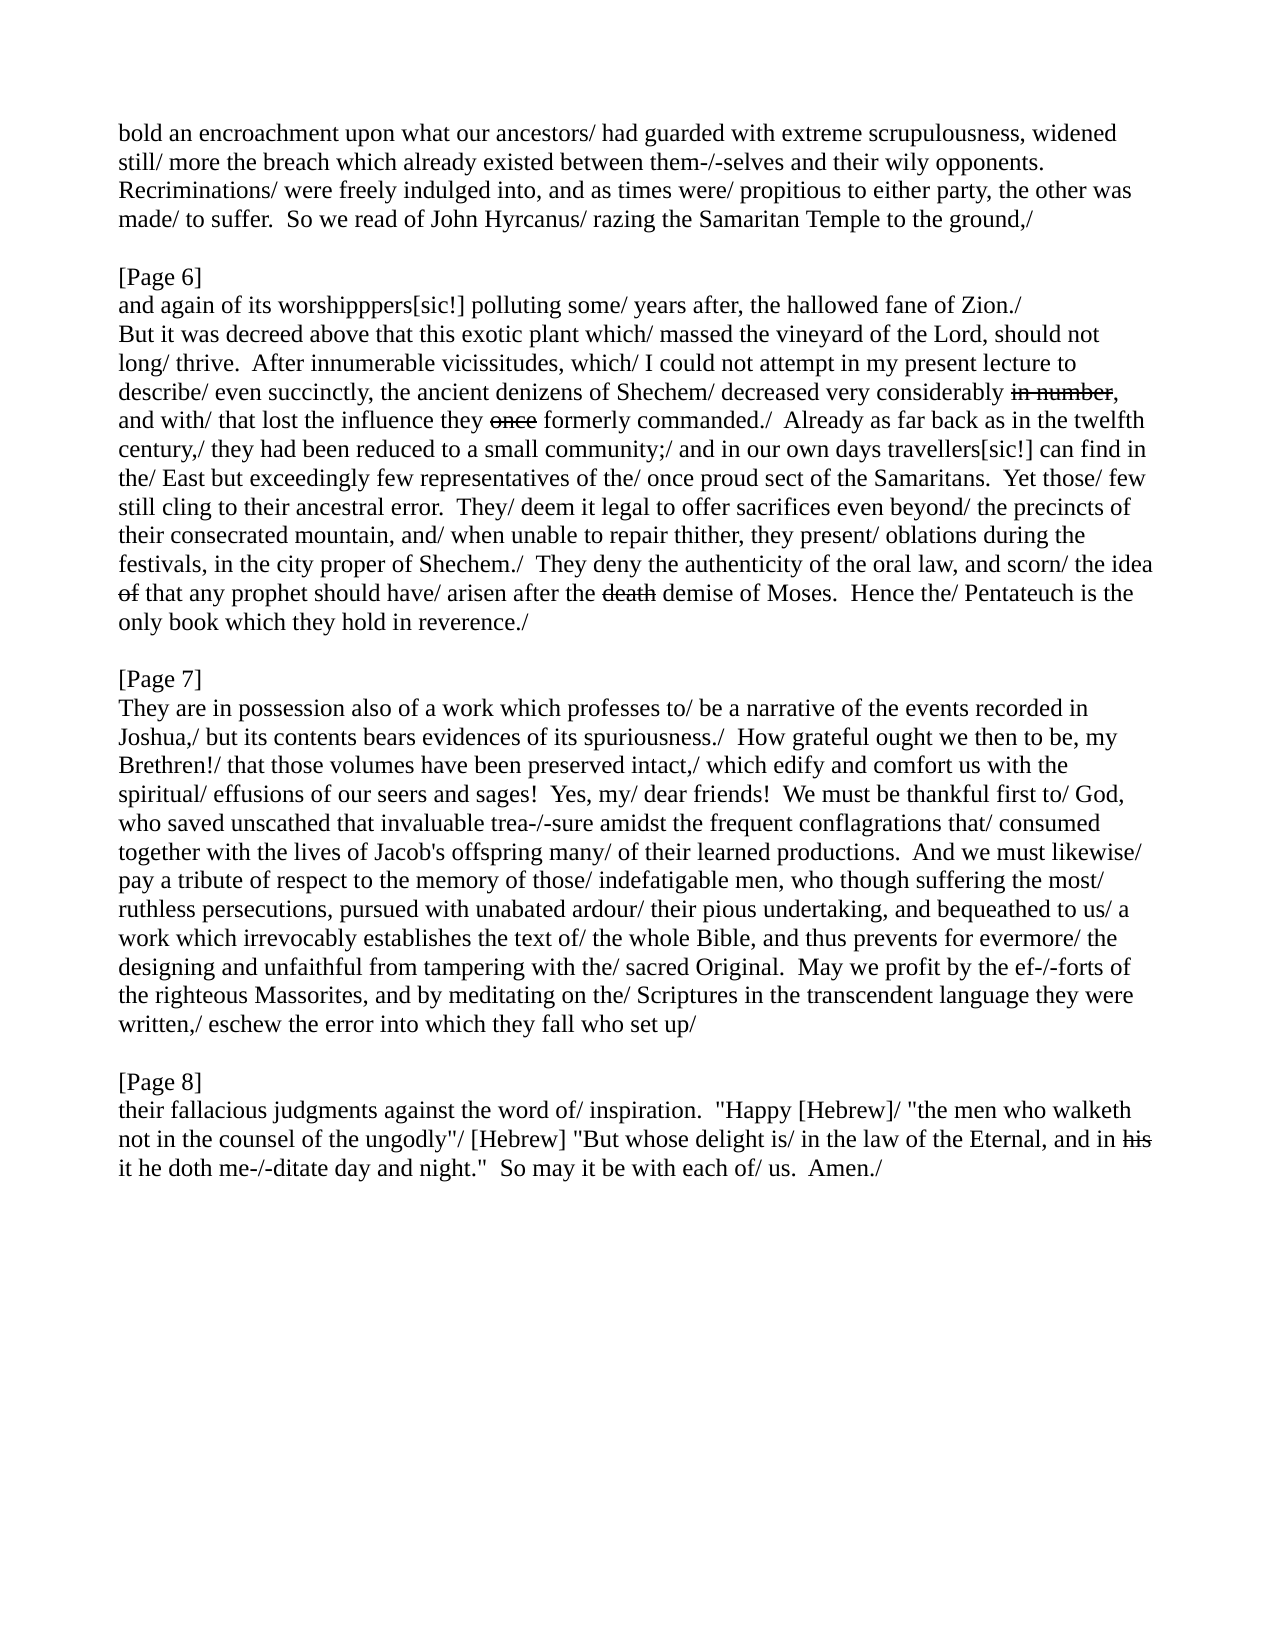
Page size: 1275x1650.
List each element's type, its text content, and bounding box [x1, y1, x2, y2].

text [Page 7] [118, 664, 1157, 693]
text their fallacious judgments against the word of/ inspiration. "Happy [Hebrew]/ "the men who walketh not in the counsel of the ungodly"/ [Hebrew] "But whose delight is/ in the law of the Eternal, and in his it he doth me-/-ditate day and night." So may it be with each of/ us. Amen./ [118, 1096, 1157, 1182]
text and again of its worshipppers[sic!] polluting some/ years after, the hallowed fane of Zion./ [118, 291, 1157, 319]
text [Page 6] [118, 262, 1157, 291]
text [Page 8] [118, 1067, 1157, 1096]
text They are in possession also of a work which professes to/ be a narrative of the events recorded in Joshua,/ but its contents bears evidences of its spuriousness./ How grateful ought we then to be, my Brethren!/ that those volumes have been preserved intact,/ which edify and comfort us with the spiritual/ effusions of our seers and sages! Yes, my/ dear friends! We must be thankful first to/ God, who saved unscathed that invaluable trea-/-sure amidst the frequent conflagrations that/ consumed together with the lives of Jacob's offspring many/ of their learned productions. And we must likewise/ pay a tribute of respect to the memory of those/ indefatigable men, who though suffering the most/ ruthless persecutions, pursued with unabated ardour/ their pious undertaking, and bequeathed to us/ a work which irrevocably establishes the text of/ the whole Bible, and thus prevents for evermore/ the designing and unfaithful from tampering with the/ sacred Original. May we profit by the ef-/-forts of the righteous Massorites, and by meditating on the/ Scriptures in the transcendent language they were written,/ eschew the error into which they fall who set up/ [118, 693, 1157, 1038]
text bold an encroachment upon what our ancestors/ had guarded with extreme scrupulousness, widened still/ more the breach which already existed between them-/-selves and their wily opponents. Recriminations/ were freely indulged into, and as times were/ propitious to either party, the other was made/ to suffer. So we read of John Hyrcanus/ razing the Samaritan Temple to the ground,/ [118, 118, 1157, 233]
text But it was decreed above that this exotic plant which/ massed the vineyard of the Lord, should not long/ thrive. After innumerable vicissitudes, which/ I could not attempt in my present lecture to describe/ even succinctly, the ancient denizens of Shechem/ decreased very considerably in number, and with/ that lost the influence they once formerly commanded./ Already as far back as in the twelfth century,/ they had been reduced to a small community;/ and in our own days travellers[sic!] can find in the/ East but exceedingly few representatives of the/ once proud sect of the Samaritans. Yet those/ few still cling to their ancestral error. They/ deem it legal to offer sacrifices even beyond/ the precincts of their consecrated mountain, and/ when unable to repair thither, they present/ oblations during the festivals, in the city proper of Shechem./ They deny the authenticity of the oral law, and scorn/ the idea of that any prophet should have/ arisen after the death demise of Moses. Hence the/ Pentateuch is the only book which they hold in reverence./ [118, 319, 1157, 636]
